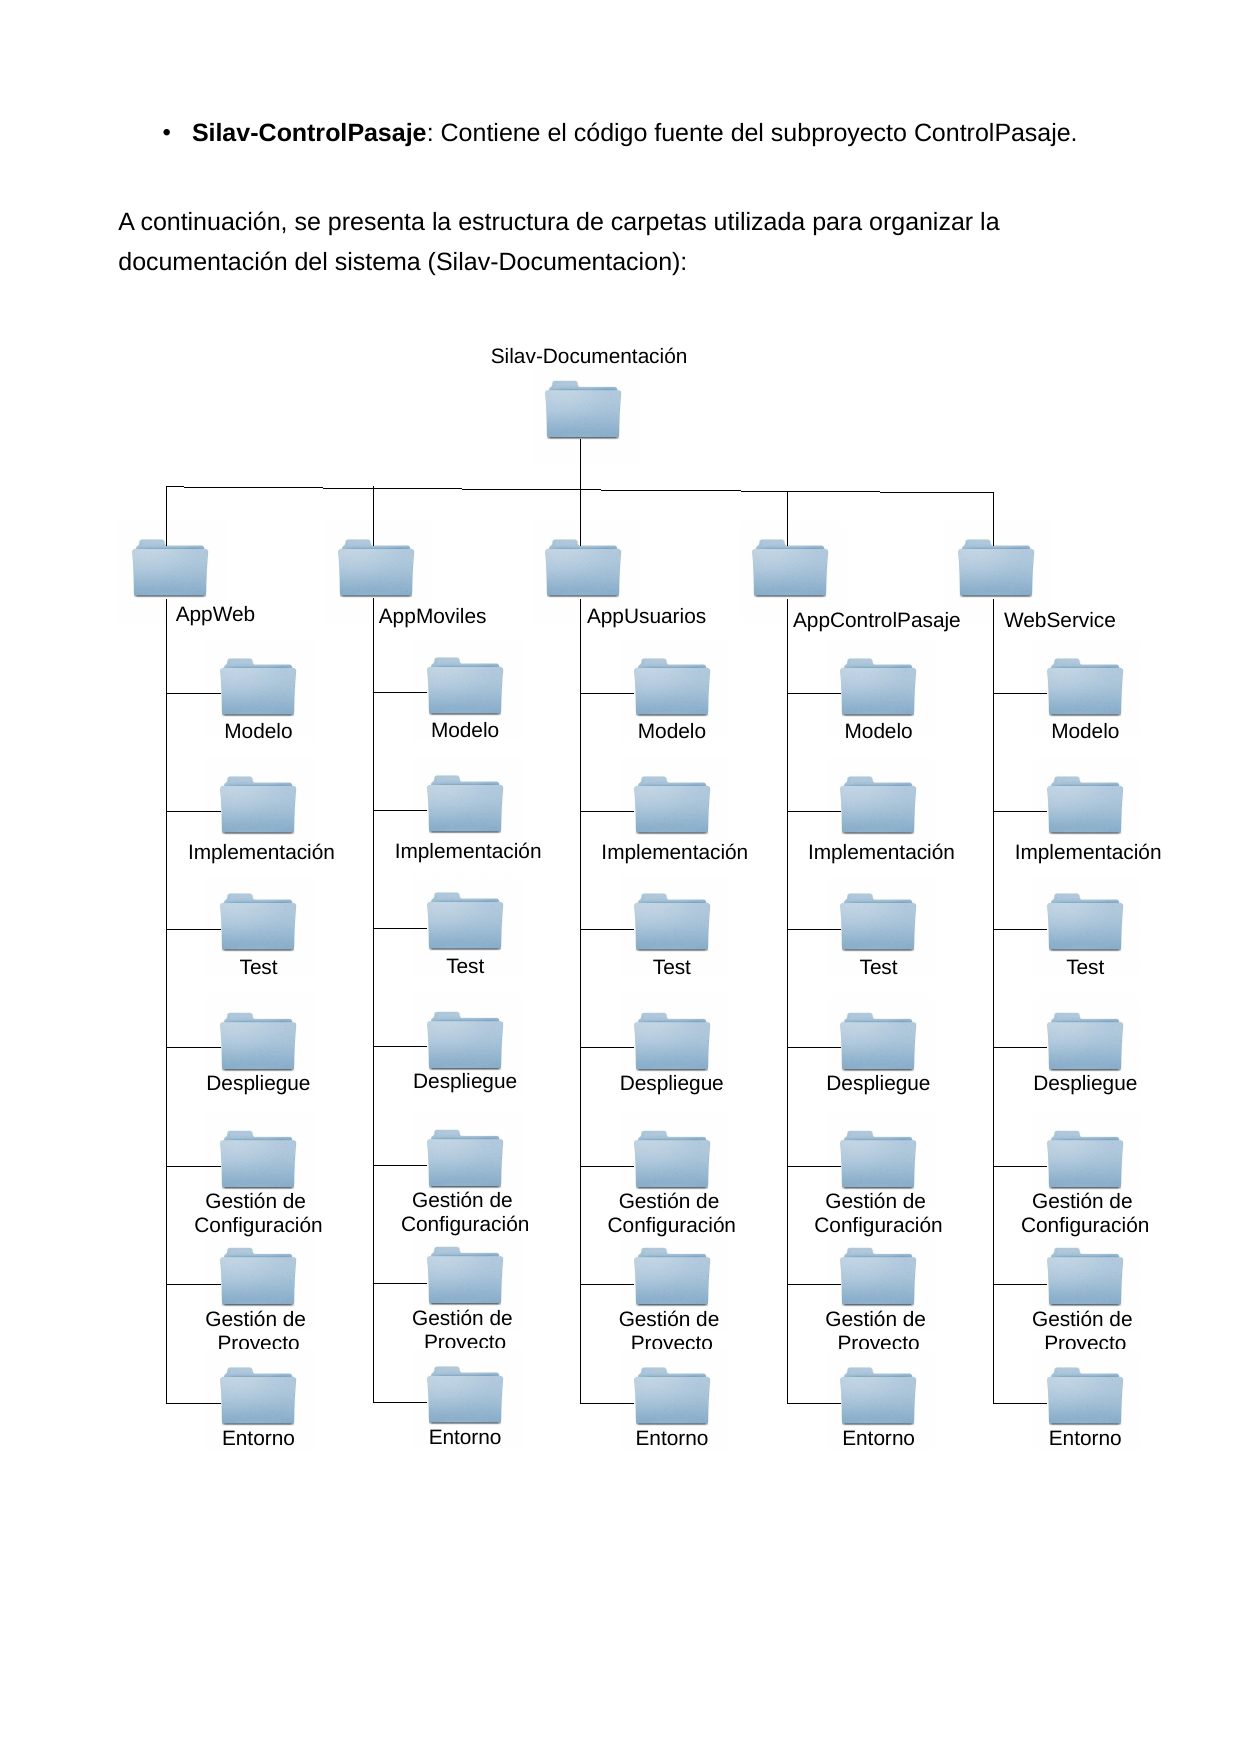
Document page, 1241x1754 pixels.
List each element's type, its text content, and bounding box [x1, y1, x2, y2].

picture [620, 1229, 729, 1332]
picture [413, 993, 522, 1096]
picture [380, 619, 390, 623]
list Silav-ControlPasaje: Contiene el código fuente del subproyecto ControlPasaje. [162, 118, 1122, 147]
picture [1033, 758, 1142, 860]
picture [589, 619, 599, 623]
picture [413, 874, 522, 976]
picture [214, 849, 220, 858]
picture [413, 1111, 522, 1214]
picture [826, 1229, 935, 1332]
picture [826, 875, 935, 977]
picture [1033, 994, 1142, 1097]
picture [1033, 640, 1142, 742]
picture [206, 1349, 315, 1451]
picture [206, 1112, 315, 1215]
picture [204, 611, 210, 620]
picture [826, 994, 935, 1097]
picture [620, 1349, 729, 1451]
picture [206, 994, 315, 1097]
picture [426, 612, 430, 623]
picture [826, 1349, 935, 1451]
picture [413, 757, 522, 859]
picture [324, 521, 433, 623]
picture [531, 521, 640, 623]
picture [826, 640, 935, 742]
picture [192, 611, 198, 620]
picture [395, 613, 401, 622]
picture [531, 362, 640, 465]
picture [620, 640, 729, 742]
picture [407, 613, 413, 622]
picture [206, 640, 315, 742]
picture [413, 1228, 522, 1331]
picture [615, 613, 621, 622]
picture [826, 758, 935, 860]
picture [620, 1112, 729, 1215]
picture [118, 521, 227, 623]
picture [620, 758, 729, 860]
picture [413, 1348, 522, 1450]
picture [603, 613, 609, 622]
picture [738, 521, 847, 623]
picture [1033, 1349, 1142, 1451]
picture [1033, 1229, 1142, 1332]
picture [1033, 1112, 1142, 1215]
picture [206, 758, 315, 860]
picture [1033, 875, 1142, 977]
picture [206, 875, 315, 977]
picture [1040, 849, 1046, 858]
picture [419, 611, 424, 623]
picture [620, 994, 729, 1097]
picture [206, 1229, 315, 1332]
picture [413, 639, 522, 741]
picture [944, 521, 1053, 623]
text A continuación, se presenta la estructura de carpetas utilizada para organizar la documentación del sistema (Silav-Documentacion): [118, 207, 1122, 275]
picture [826, 1112, 935, 1215]
picture [420, 848, 426, 857]
picture [620, 875, 729, 977]
picture [627, 849, 633, 858]
picture [834, 849, 840, 858]
